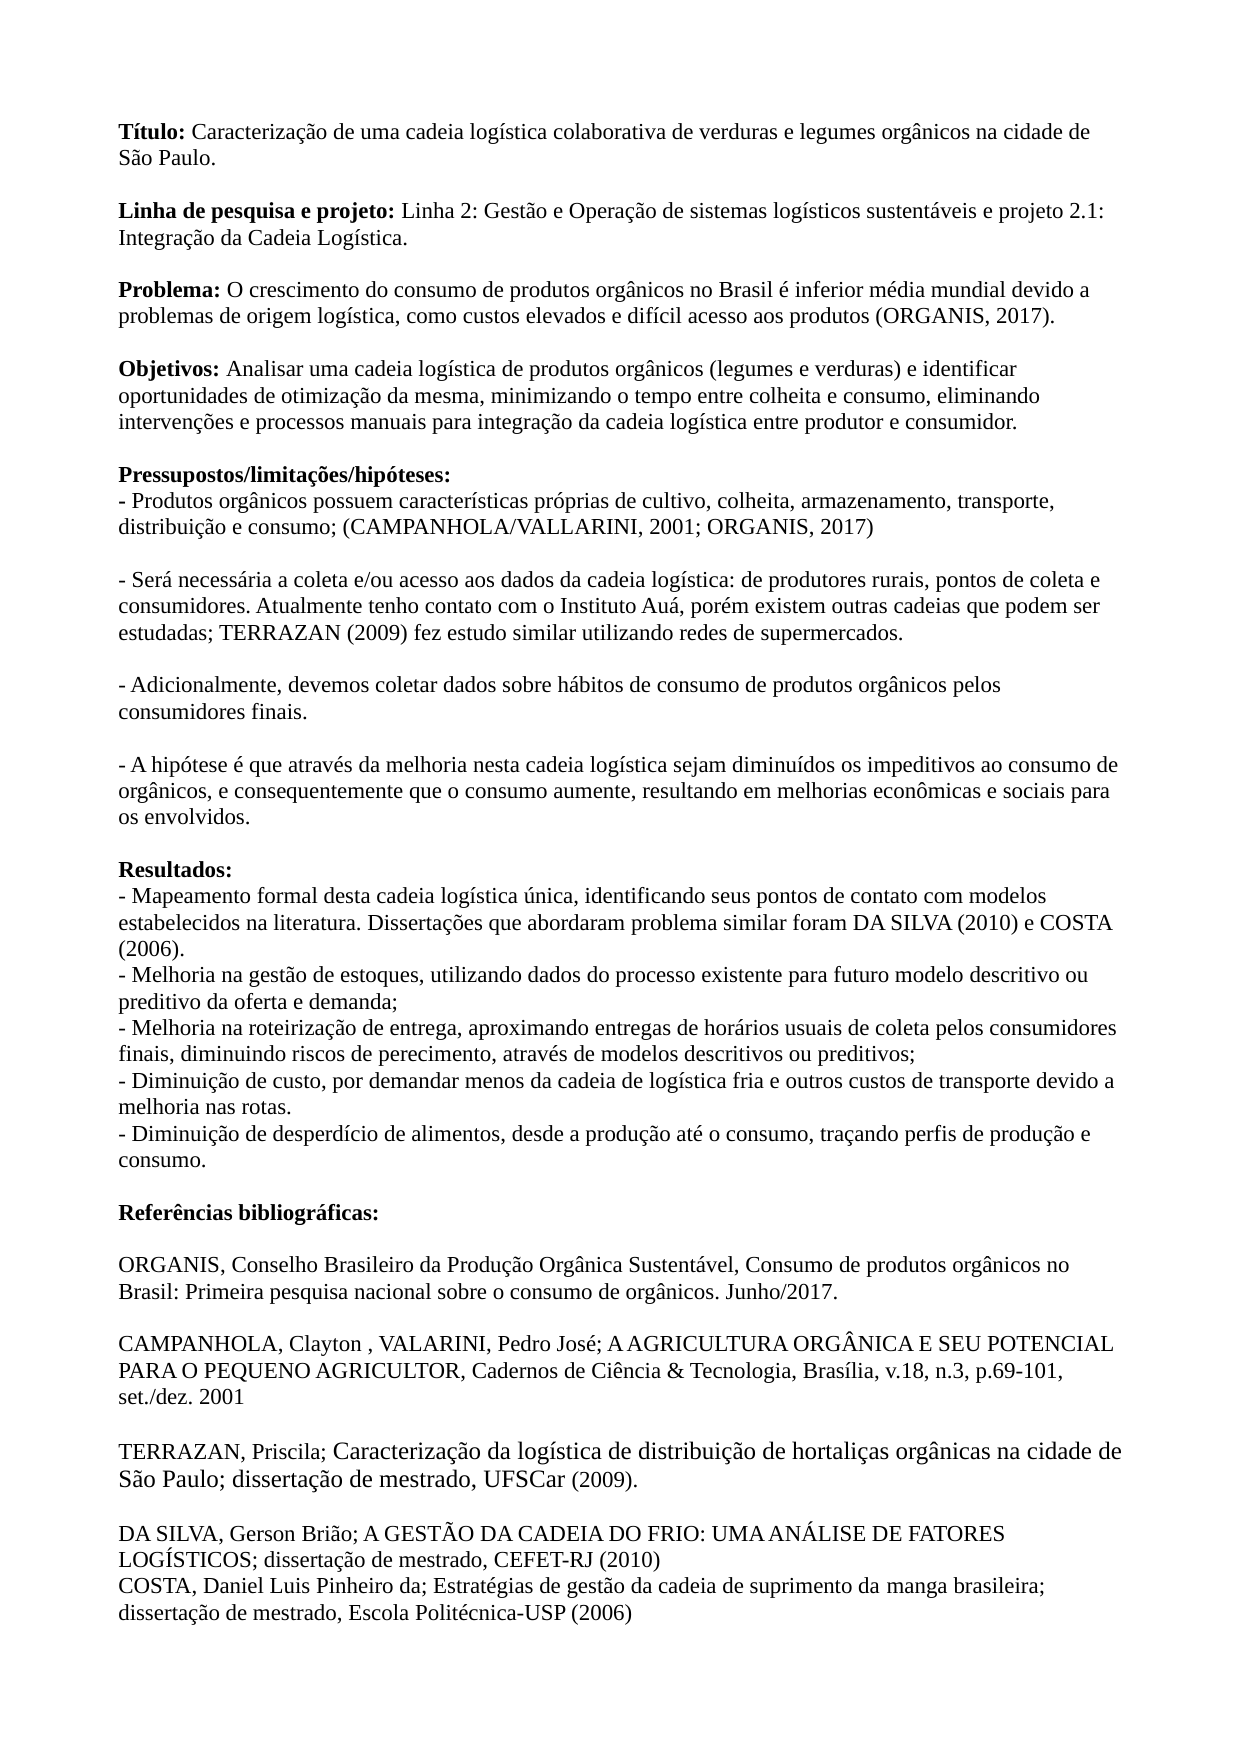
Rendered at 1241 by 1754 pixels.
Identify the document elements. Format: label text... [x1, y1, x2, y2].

text COSTA, Daniel Luis Pinheiro da; Estratégias de gestão da cadeia de suprimento da manga brasileira; dissertação de mestrado, Escola Politécnica-USP (2006) [118, 1572, 1122, 1625]
text Problema: O crescimento do consumo de produtos orgânicos no Brasil é inferior média mundial devido a problemas de origem logística, como custos elevados e difícil acesso aos produtos (ORGANIS, 2017). [118, 276, 1122, 329]
text Referências bibliográficas: [118, 1199, 1122, 1225]
text CAMPANHOLA, Clayton , VALARINI, Pedro José; A AGRICULTURA ORGÂNICA E SEU POTENCIAL [118, 1330, 1122, 1357]
text ORGANIS, Conselho Brasileiro da Produção Orgânica Sustentável, Consumo de produtos orgânicos no Brasil: Primeira pesquisa nacional sobre o consumo de orgânicos. Junho/2017. [118, 1251, 1122, 1304]
text TERRAZAN, Priscila; Caracterização da logística de distribuição de hortaliças orgânicas na cidade de São Paulo; dissertação de mestrado, UFSCar (2009). [118, 1436, 1122, 1493]
text - Melhoria na roteirização de entrega, aproximando entregas de horários usuais de coleta pelos consumidores finais, diminuindo riscos de perecimento, através de modelos descritivos ou preditivos; [118, 1014, 1122, 1067]
text - Diminuição de desperdício de alimentos, desde a produção até o consumo, traçando perfis de produção e consumo. [118, 1119, 1122, 1172]
text DA SILVA, Gerson Brião; A GESTÃO DA CADEIA DO FRIO: UMA ANÁLISE DE FATORES LOGÍSTICOS; dissertação de mestrado, CEFET-RJ (2010) [118, 1520, 1122, 1572]
text - Melhoria na gestão de estoques, utilizando dados do processo existente para futuro modelo descritivo ou preditivo da oferta e demanda; [118, 961, 1122, 1014]
text - Produtos orgânicos possuem características próprias de cultivo, colheita, armazenamento, transporte, distribuição e consumo; (CAMPANHOLA/VALLARINI, 2001; ORGANIS, 2017) [118, 487, 1122, 540]
text - Mapeamento formal desta cadeia logística única, identificando seus pontos de contato com modelos estabelecidos na literatura. Dissertações que abordaram problema similar foram DA SILVA (2010) e COSTA (2006). [118, 882, 1122, 961]
text Resultados: [118, 856, 1122, 882]
text Título: Caracterização de uma cadeia logística colaborativa de verduras e legumes orgânicos na cidade de São Paulo. [118, 118, 1122, 171]
text - Será necessária a coleta e/ou acesso aos dados da cadeia logística: de produtores rurais, pontos de coleta e consumidores. Atualmente tenho contato com o Instituto Auá, porém existem outras cadeias que podem ser estudadas; TERRAZAN (2009) fez estudo similar utilizando redes de supermercados. [118, 566, 1122, 645]
text Pressupostos/limitações/hipóteses: [118, 461, 1122, 487]
text PARA O PEQUENO AGRICULTOR, Cadernos de Ciência & Tecnologia, Brasília, v.18, n.3, p.69-101, set./dez. 2001 [118, 1357, 1122, 1409]
text - A hipótese é que através da melhoria nesta cadeia logística sejam diminuídos os impeditivos ao consumo de orgânicos, e consequentemente que o consumo aumente, resultando em melhorias econômicas e sociais para os envolvidos. [118, 751, 1122, 830]
text - Adicionalmente, devemos coletar dados sobre hábitos de consumo de produtos orgânicos pelos consumidores finais. [118, 672, 1122, 724]
text Linha de pesquisa e projeto: Linha 2: Gestão e Operação de sistemas logísticos sustentáveis e projeto 2.1: Integração da Cadeia Logística. [118, 197, 1122, 250]
text - Diminuição de custo, por demandar menos da cadeia de logística fria e outros custos de transporte devido a melhoria nas rotas. [118, 1067, 1122, 1119]
text Objetivos: Analisar uma cadeia logística de produtos orgânicos (legumes e verduras) e identificar oportunidades de otimização da mesma, minimizando o tempo entre colheita e consumo, eliminando intervenções e processos manuais para integração da cadeia logística entre produtor e consumidor. [118, 355, 1122, 434]
